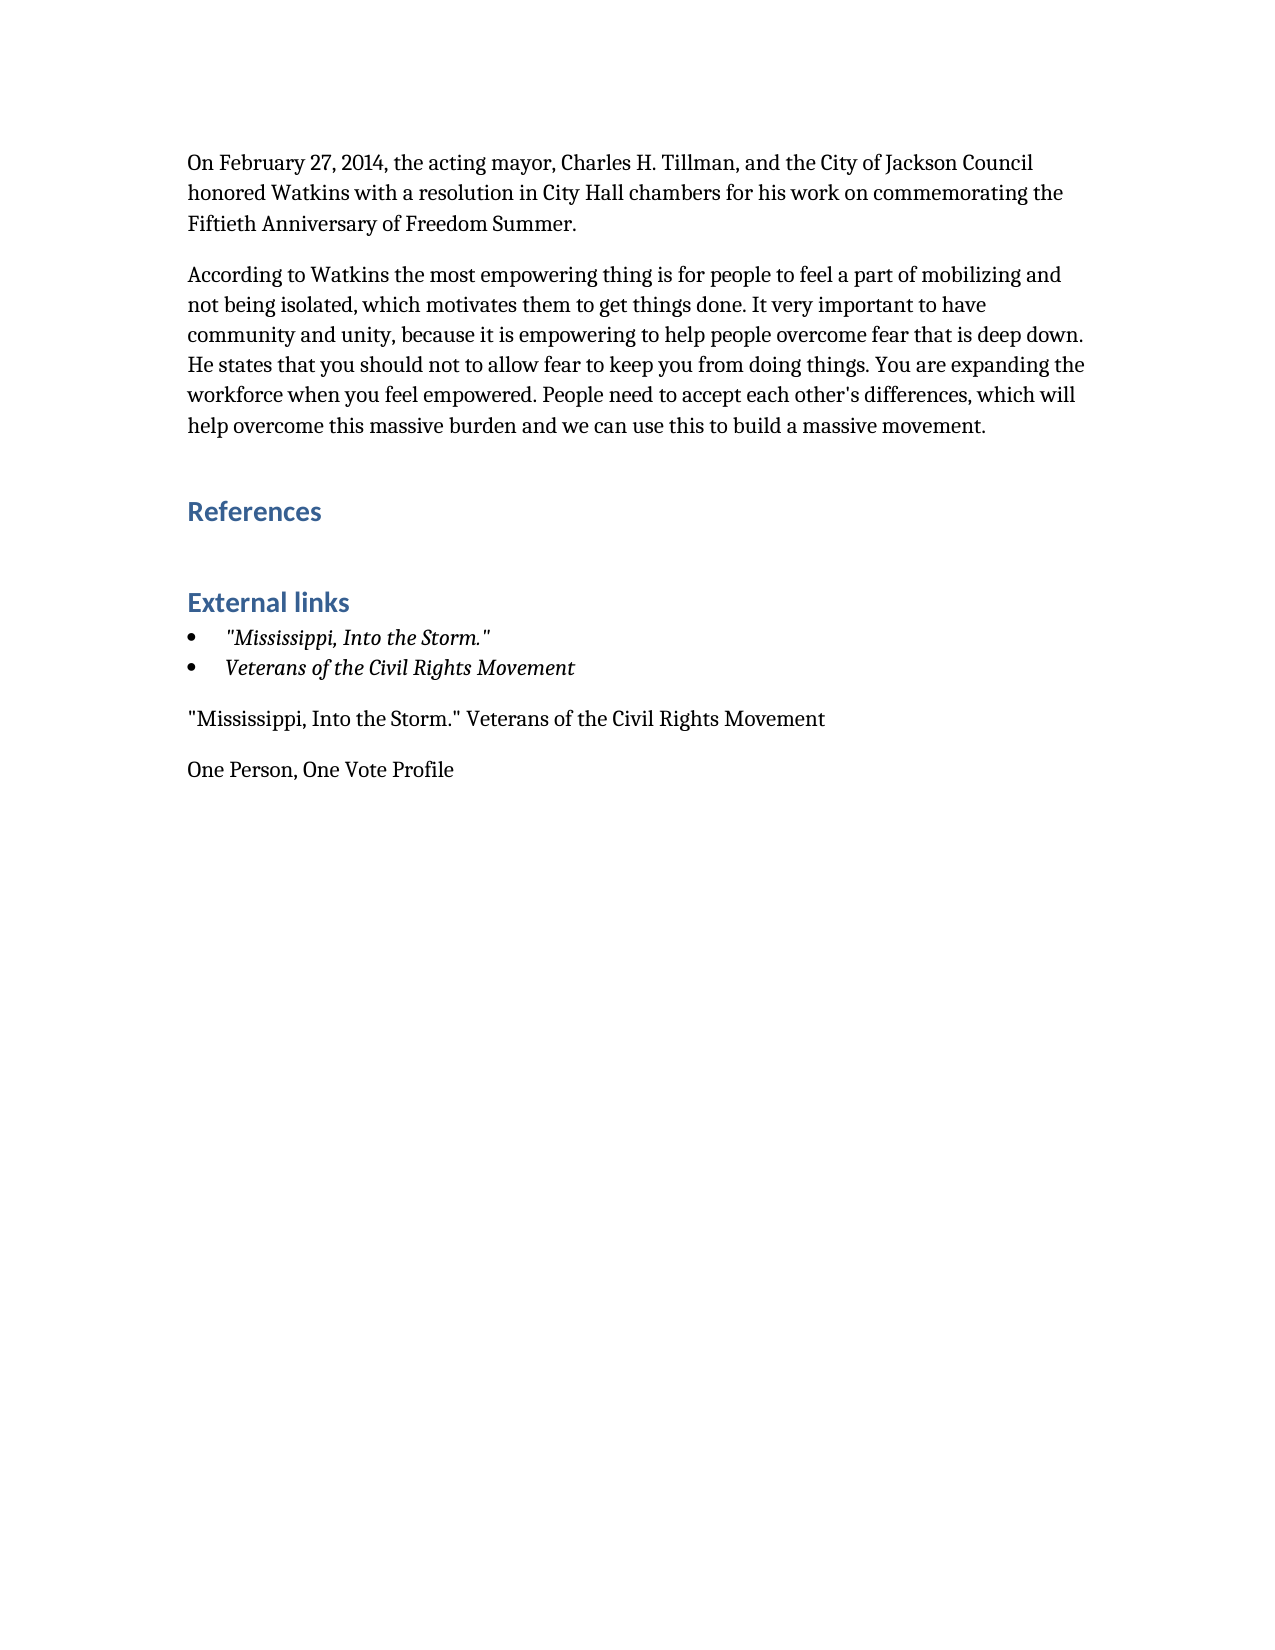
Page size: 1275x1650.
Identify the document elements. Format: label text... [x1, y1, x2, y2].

text "Mississippi, Into the Storm." Veterans of the Civil Rights Movement [187, 706, 1087, 732]
text One Person, One Vote Profile [187, 757, 1087, 783]
text According to Watkins the most empowering thing is for people to feel a part of mobilizing and not being isolated, which motivates them to get things done. It very important to have community and unity, because it is empowering to help people overcome fear that is deep down. He states that you should not to allow fear to keep you from doing things. You are expanding the workforce when you feel empowered. People need to accept each other's differences, which will help overcome this massive burden and we can use this to build a massive movement. [187, 261, 1087, 439]
list "Mississippi, Into the Storm." [187, 624, 1087, 651]
text On February 27, 2014, the acting mayor, Charles H. Tillman, and the City of Jackson Council honored Watkins with a resolution in City Hall chambers for his work on commemorating the Fiftieth Anniversary of Freedom Summer. [187, 150, 1087, 237]
list Veterans of the Civil Rights Movement [187, 655, 1087, 681]
subtitle External links [187, 584, 1087, 619]
subtitle References [187, 493, 1087, 528]
